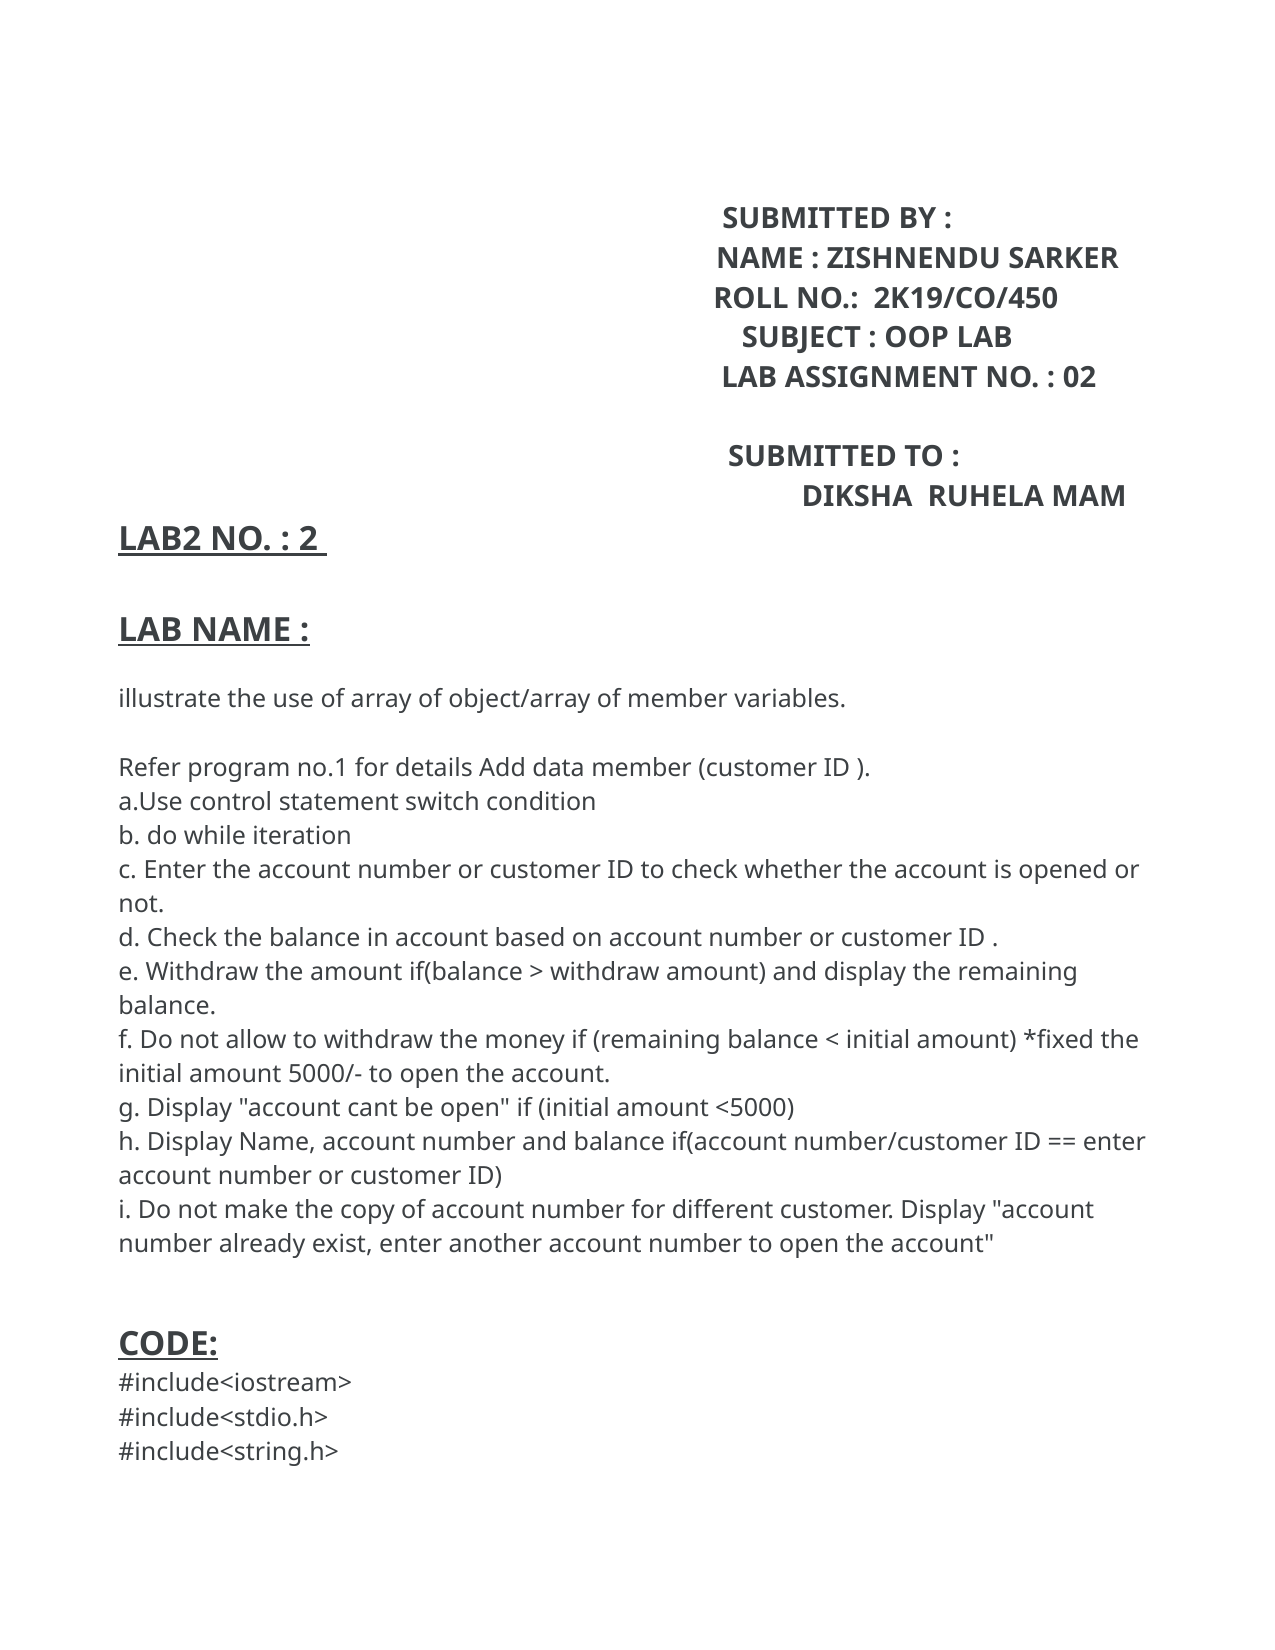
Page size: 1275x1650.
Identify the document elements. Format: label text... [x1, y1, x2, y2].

text #include<string.h> [118, 1433, 1157, 1467]
list i. Do not make the copy of account number for different customer. Display "account number already exist, enter another account number to open the account" [118, 1192, 1157, 1260]
list b. do while iteration [118, 817, 1157, 851]
text #include<iostream> [118, 1365, 1157, 1399]
list h. Display Name, account number and balance if(account number/customer ID == enter account number or customer ID) [118, 1124, 1157, 1192]
text LAB ASSIGNMENT NO. : 02 [118, 356, 1157, 396]
list d. Check the balance in account based on account number or customer ID . [118, 919, 1157, 953]
text CODE: [118, 1320, 1157, 1365]
text SUBJECT : OOP LAB [118, 317, 1157, 356]
list g. Display "account cant be open" if (initial amount <5000) [118, 1090, 1157, 1124]
list e. Withdraw the amount if(balance > withdraw amount) and display the remaining balance. [118, 953, 1157, 1022]
list f. Do not allow to withdraw the money if (remaining balance < initial amount) *fixed the initial amount 5000/- to open the account. [118, 1022, 1157, 1090]
text LAB NAME : [118, 606, 1157, 651]
text illustrate the use of array of object/array of member variables. [118, 681, 1157, 715]
text SUBMITTED BY : [118, 197, 1157, 237]
text LAB2 NO. : 2 [118, 515, 1157, 560]
list Refer program no.1 for details Add data member (customer ID ). [118, 749, 1157, 783]
text #include<stdio.h> [118, 1399, 1157, 1433]
list a.Use control statement switch condition [118, 783, 1157, 817]
text SUBMITTED TO : [118, 436, 1157, 475]
text DIKSHA RUHELA MAM [118, 475, 1157, 515]
text NAME : ZISHNENDU SARKER [118, 237, 1157, 277]
list c. Enter the account number or customer ID to check whether the account is opened or not. [118, 851, 1157, 919]
text ROLL NO.: 2K19/CO/450 [118, 277, 1157, 317]
